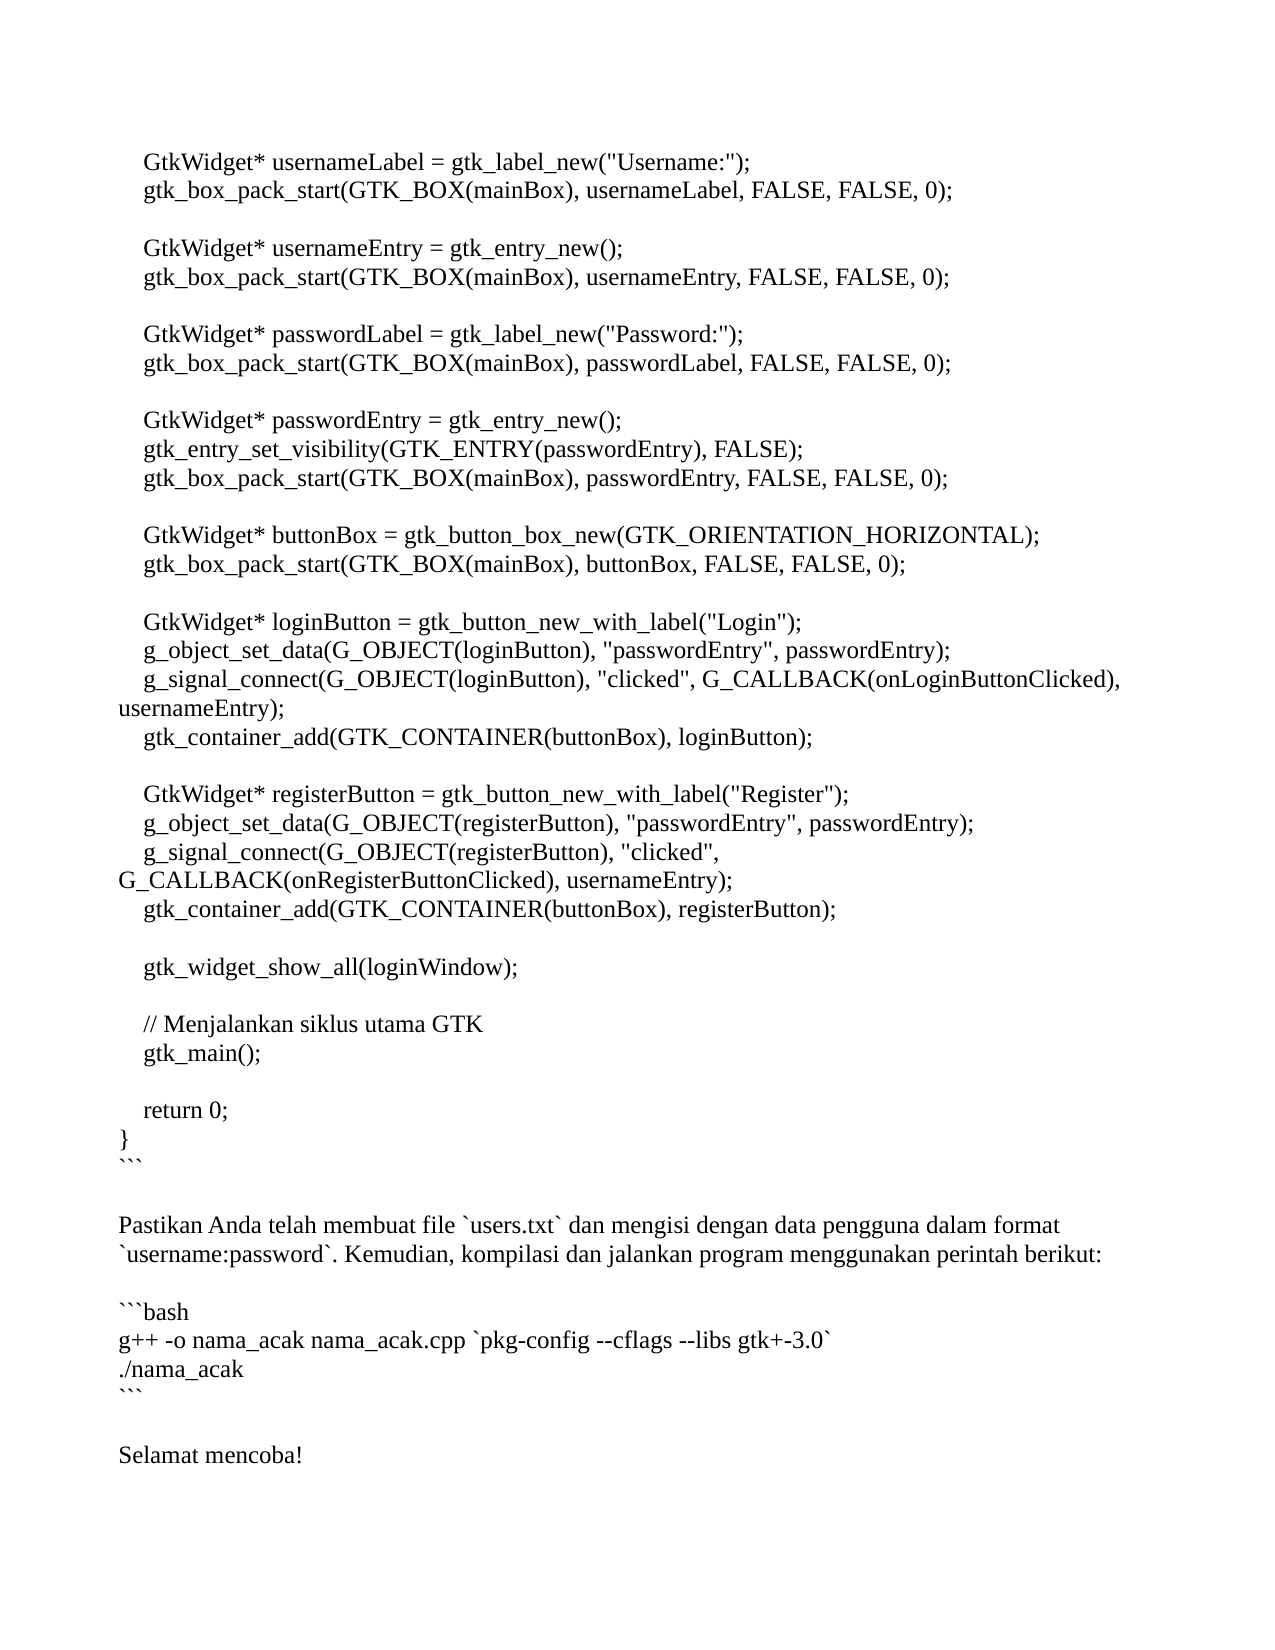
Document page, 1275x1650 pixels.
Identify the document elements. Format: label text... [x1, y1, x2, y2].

text ```bash [118, 1297, 1157, 1326]
text GtkWidget* passwordEntry = gtk_entry_new(); [118, 406, 1157, 434]
text // Menjalankan siklus utama GTK [118, 1009, 1157, 1038]
text } [118, 1124, 1157, 1153]
text GtkWidget* passwordLabel = gtk_label_new("Password:"); [118, 319, 1157, 348]
text gtk_box_pack_start(GTK_BOX(mainBox), passwordLabel, FALSE, FALSE, 0); [118, 348, 1157, 377]
text ./nama_acak [118, 1354, 1157, 1383]
text gtk_box_pack_start(GTK_BOX(mainBox), usernameLabel, FALSE, FALSE, 0); [118, 176, 1157, 204]
text gtk_box_pack_start(GTK_BOX(mainBox), buttonBox, FALSE, FALSE, 0); [118, 549, 1157, 578]
text GtkWidget* usernameLabel = gtk_label_new("Username:"); [118, 147, 1157, 176]
text gtk_widget_show_all(loginWindow); [118, 952, 1157, 981]
text GtkWidget* loginButton = gtk_button_new_with_label("Login"); [118, 607, 1157, 636]
text g_object_set_data(G_OBJECT(loginButton), "passwordEntry", passwordEntry); [118, 636, 1157, 664]
text return 0; [118, 1096, 1157, 1124]
text g++ -o nama_acak nama_acak.cpp `pkg-config --cflags --libs gtk+-3.0` [118, 1326, 1157, 1354]
text gtk_container_add(GTK_CONTAINER(buttonBox), loginButton); [118, 722, 1157, 751]
text gtk_container_add(GTK_CONTAINER(buttonBox), registerButton); [118, 894, 1157, 923]
text Selamat mencoba! [118, 1441, 1157, 1469]
text gtk_entry_set_visibility(GTK_ENTRY(passwordEntry), FALSE); [118, 434, 1157, 463]
text gtk_box_pack_start(GTK_BOX(mainBox), usernameEntry, FALSE, FALSE, 0); [118, 262, 1157, 291]
text g_signal_connect(G_OBJECT(loginButton), "clicked", G_CALLBACK(onLoginButtonClicked), usernameEntry); [118, 664, 1157, 722]
text gtk_box_pack_start(GTK_BOX(mainBox), passwordEntry, FALSE, FALSE, 0); [118, 463, 1157, 492]
text ``` [118, 1383, 1157, 1412]
text gtk_main(); [118, 1038, 1157, 1067]
text ``` [118, 1153, 1157, 1182]
text GtkWidget* usernameEntry = gtk_entry_new(); [118, 233, 1157, 262]
text g_object_set_data(G_OBJECT(registerButton), "passwordEntry", passwordEntry); [118, 808, 1157, 837]
text Pastikan Anda telah membuat file `users.txt` dan mengisi dengan data pengguna dalam format `username:password`. Kemudian, kompilasi dan jalankan program menggunakan perintah berikut: [118, 1211, 1157, 1268]
text g_signal_connect(G_OBJECT(registerButton), "clicked", G_CALLBACK(onRegisterButtonClicked), usernameEntry); [118, 837, 1157, 894]
text GtkWidget* buttonBox = gtk_button_box_new(GTK_ORIENTATION_HORIZONTAL); [118, 521, 1157, 549]
text GtkWidget* registerButton = gtk_button_new_with_label("Register"); [118, 779, 1157, 808]
